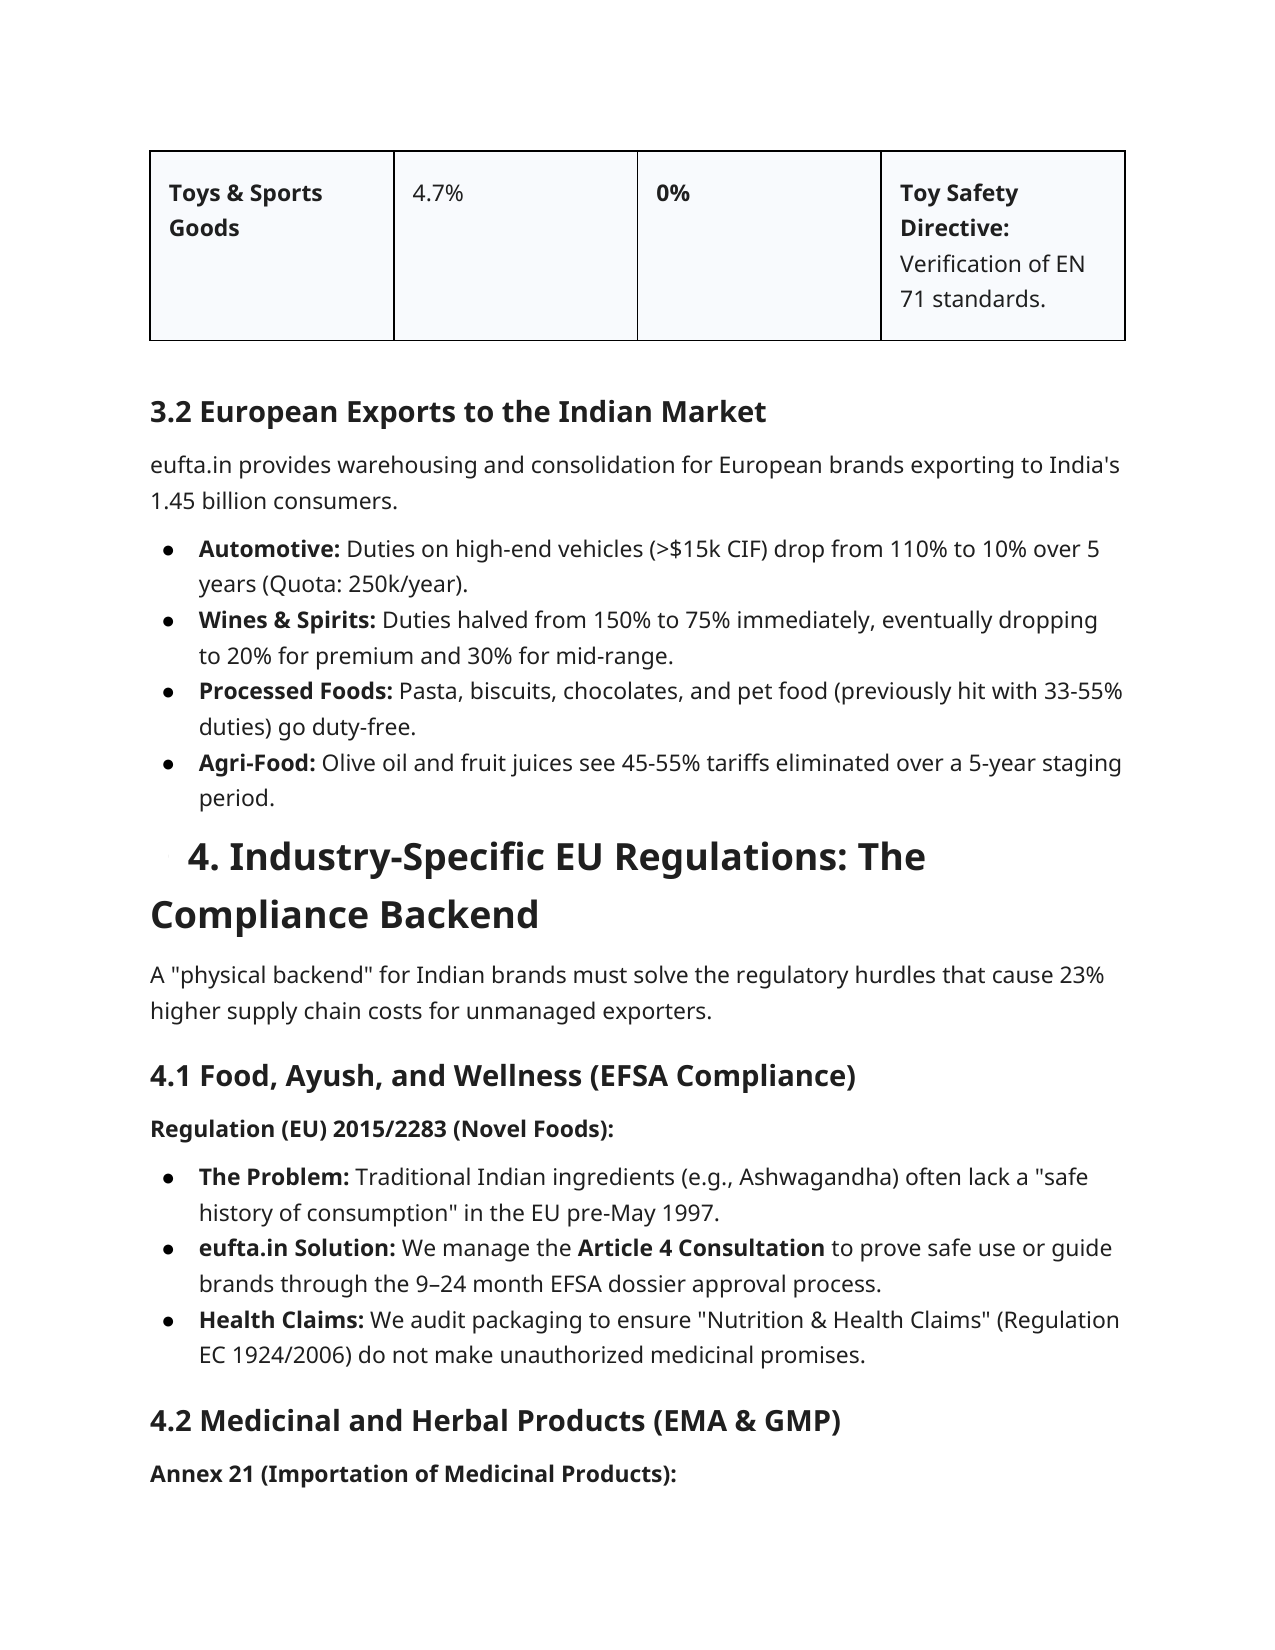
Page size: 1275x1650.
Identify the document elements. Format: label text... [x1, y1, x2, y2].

list Wines & Spirits: Duties halved from 150% to 75% immediately, eventually dropping to 20% for premium and 30% for mid-range. [161, 604, 1125, 671]
subtitle 4.1 Food, Ayush, and Wellness (EFSA Compliance) [150, 1055, 1125, 1095]
list Automotive: Duties on high-end vehicles (>$15k CIF) drop from 110% to 10% over 5 years (Quota: 250k/year). [161, 533, 1125, 599]
subtitle 4. Industry-Specific EU Regulations: The Compliance Backend [150, 830, 1125, 939]
text eufta.in provides warehousing and consolidation for European brands exporting to India's 1.45 billion consumers. [150, 449, 1125, 516]
text Annex 21 (Importation of Medicinal Products): [150, 1457, 1125, 1489]
table_cell Toys & Sports Goods [151, 152, 393, 340]
list Processed Foods: Pasta, biscuits, chocolates, and pet food (previously hit with 33-55% duties) go duty-free. [161, 675, 1125, 742]
list The Problem: Traditional Indian ingredients (e.g., Ashwagandha) often lack a "safe history of consumption" in the EU pre-May 1997. [161, 1161, 1125, 1228]
table_cell Toy Safety Directive: Verification of EN 71 standards. [882, 152, 1124, 340]
table_cell 4.7% [395, 152, 637, 340]
table_cell 0% [638, 152, 880, 340]
subtitle 3.2 European Exports to the Indian Market [150, 391, 1125, 431]
subtitle 4.2 Medicinal and Herbal Products (EMA & GMP) [150, 1400, 1125, 1439]
list eufta.in Solution: We manage the Article 4 Consultation to prove safe use or guide brands through the 9–24 month EFSA dossier approval process. [161, 1232, 1125, 1299]
text Regulation (EU) 2015/2283 (Novel Foods): [150, 1113, 1125, 1144]
text A "physical backend" for Indian brands must solve the regulatory hurdles that cause 23% higher supply chain costs for unmanaged exporters. [150, 959, 1125, 1026]
list Health Claims: We audit packaging to ensure "Nutrition & Health Claims" (Regulation EC 1924/2006) do not make unauthorized medicinal promises. [161, 1303, 1125, 1370]
list Agri-Food: Olive oil and fruit juices see 45-55% tariffs eliminated over a 5-year staging period. [161, 746, 1125, 813]
